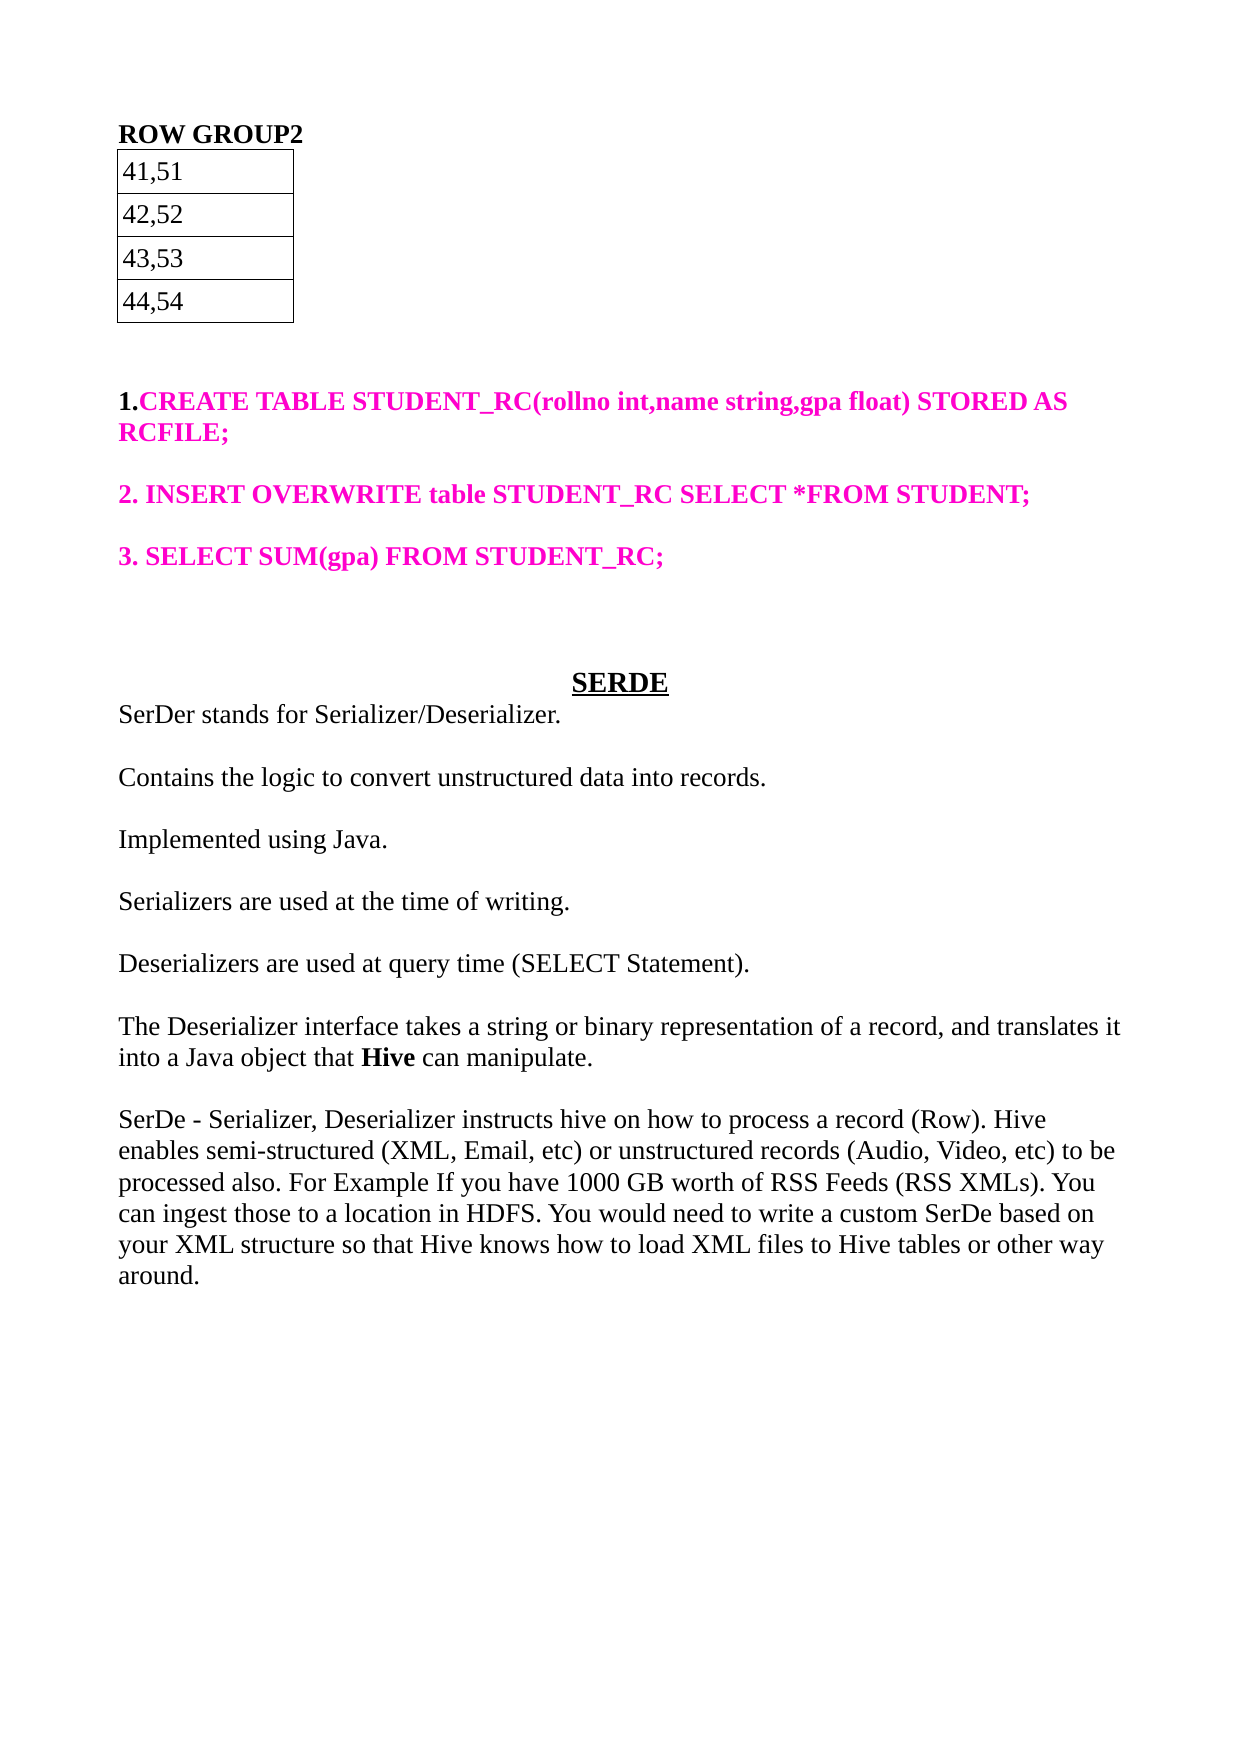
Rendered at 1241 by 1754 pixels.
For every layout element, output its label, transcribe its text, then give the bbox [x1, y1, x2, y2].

text The Deserializer interface takes a string or binary representation of a record, and translates it into a Java object that Hive can manipulate. [118, 1010, 1122, 1072]
text 2. INSERT OVERWRITE table STUDENT_RC SELECT *FROM STUDENT; [118, 478, 1122, 509]
text Contains the logic to convert unstructured data into records. [118, 761, 1122, 792]
text ROW GROUP2 [118, 118, 1122, 149]
text 1.CREATE TABLE STUDENT_RC(rollno int,name string,gpa float) STORED AS RCFILE; [118, 384, 1122, 447]
table_header 41,51 [118, 150, 293, 192]
table_cell 44,54 [118, 280, 293, 322]
table_cell 43,53 [118, 237, 293, 279]
text SERDE [118, 665, 1122, 698]
text 3. SELECT SUM(gpa) FROM STUDENT_RC; [118, 540, 1122, 571]
text SerDe - Serializer, Deserializer instructs hive on how to process a record (Row). Hive enables semi-structured (XML, Email, etc) or unstructured records (Audio, Video, etc) to be processed also. For Example If you have 1000 GB worth of RSS Feeds (RSS XMLs). You can ingest those to a location in HDFS. You would need to write a custom SerDe based on your XML structure so that Hive knows how to load XML files to Hive tables or other way around. [118, 1103, 1122, 1290]
table_cell 42,52 [118, 194, 293, 236]
text Implemented using Java. [118, 823, 1122, 854]
text Serializers are used at the time of writing. [118, 885, 1122, 916]
text SerDer stands for Serializer/Deserializer. [118, 698, 1122, 729]
text Deserializers are used at query time (SELECT Statement). [118, 948, 1122, 979]
